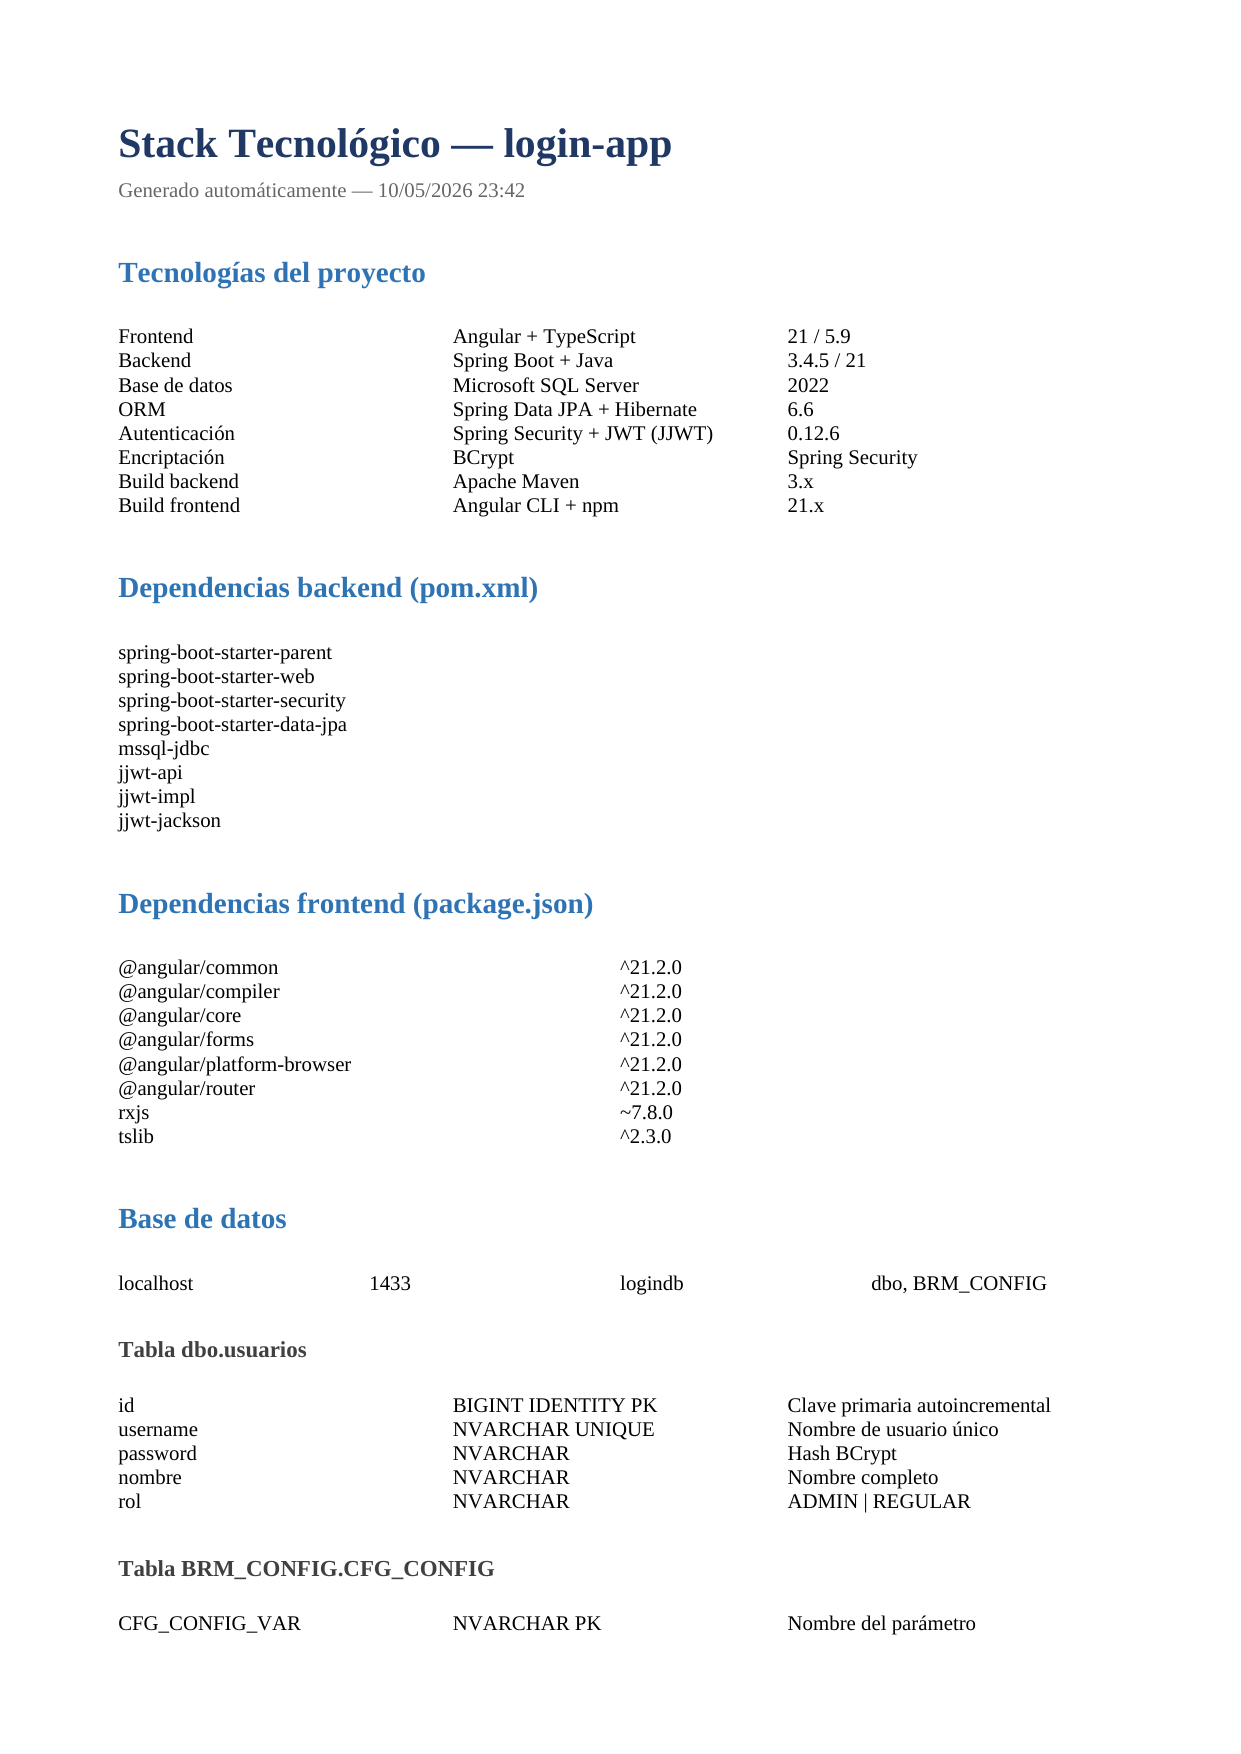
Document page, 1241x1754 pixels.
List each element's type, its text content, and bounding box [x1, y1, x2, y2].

subtitle Tabla BRM_CONFIG.CFG_CONFIG [118, 1555, 1122, 1581]
table_cell Nombre del parámetro [788, 1611, 1122, 1635]
table_cell 3.x [788, 469, 1122, 493]
table_cell spring-boot-starter-security [118, 688, 1122, 712]
table_header Columna [118, 1369, 453, 1393]
table_header Versión [788, 300, 1122, 324]
table_cell 0.12.6 [788, 421, 1122, 445]
table_cell rol [118, 1489, 453, 1513]
table_cell Angular CLI + npm [453, 493, 787, 517]
subtitle Tecnologías del proyecto [118, 255, 1122, 288]
table_cell Angular + TypeScript [453, 324, 787, 348]
table_cell spring-boot-starter-data-jpa [118, 712, 1122, 736]
table_header Instancia [118, 1247, 369, 1271]
table_cell Nombre completo [788, 1465, 1122, 1489]
table_cell spring-boot-starter-web [118, 664, 1122, 688]
table_cell dbo, BRM_CONFIG [871, 1271, 1122, 1295]
table_cell mssql-jdbc [118, 736, 1122, 760]
table_cell NVARCHAR [453, 1441, 787, 1465]
table_cell ^21.2.0 [620, 1028, 1122, 1051]
table_cell 3.4.5 / 21 [788, 349, 1122, 372]
table_cell Spring Boot + Java [453, 349, 787, 372]
table_cell @angular/router [118, 1076, 620, 1099]
table_cell username [118, 1417, 453, 1441]
subtitle Dependencias backend (pom.xml) [118, 570, 1122, 604]
table_cell Base de datos [118, 373, 453, 397]
table_cell nombre [118, 1465, 453, 1489]
table_cell Apache Maven [453, 469, 787, 493]
table_cell BIGINT IDENTITY PK [453, 1393, 787, 1417]
table_cell id [118, 1393, 453, 1417]
table_cell spring-boot-starter-parent [118, 640, 1122, 664]
table_cell localhost [118, 1271, 369, 1295]
table_cell ADMIN | REGULAR [788, 1489, 1122, 1513]
subtitle Tabla dbo.usuarios [118, 1336, 1122, 1363]
subtitle Dependencias frontend (package.json) [118, 886, 1122, 919]
table_cell @angular/platform-browser [118, 1051, 620, 1076]
table_cell jjwt-api [118, 760, 1122, 784]
table_cell jjwt-impl [118, 784, 1122, 808]
table_cell BCrypt [453, 445, 787, 469]
table_cell ^21.2.0 [620, 955, 1122, 979]
table_cell Hash BCrypt [788, 1441, 1122, 1465]
table_cell rxjs [118, 1100, 620, 1124]
table_cell Microsoft SQL Server [453, 373, 787, 397]
table_cell Clave primaria autoincremental [788, 1393, 1122, 1417]
table_header Versión [620, 931, 1122, 955]
table_header Capa [118, 300, 453, 324]
table_header Puerto [369, 1247, 620, 1271]
table_cell logindb [620, 1271, 871, 1295]
table_cell ^2.3.0 [620, 1124, 1122, 1148]
table_cell NVARCHAR [453, 1489, 787, 1513]
table_header Base de datos [620, 1247, 871, 1271]
table_cell ~7.8.0 [620, 1100, 1122, 1124]
table_cell @angular/core [118, 1003, 620, 1027]
title Stack Tecnológico — login-app [118, 118, 1122, 166]
table_cell Frontend [118, 324, 453, 348]
table_cell @angular/common [118, 955, 620, 979]
table_cell Build frontend [118, 493, 453, 517]
table_cell tslib [118, 1124, 620, 1148]
table_cell ^21.2.0 [620, 979, 1122, 1003]
table_cell password [118, 1441, 453, 1465]
table_header Tipo [453, 1587, 787, 1611]
table_cell Spring Security [788, 445, 1122, 469]
table_cell Backend [118, 349, 453, 372]
table_cell Spring Data JPA + Hibernate [453, 397, 787, 421]
table_header Dependencia [118, 616, 1122, 640]
table_header Tipo [453, 1369, 787, 1393]
table_cell Build backend [118, 469, 453, 493]
table_header Descripción [788, 1587, 1122, 1611]
table_cell @angular/compiler [118, 979, 620, 1003]
table_header Paquete [118, 931, 620, 955]
table_cell Spring Security + JWT (JJWT) [453, 421, 787, 445]
table_cell ^21.2.0 [620, 1076, 1122, 1099]
text Generado automáticamente — 10/05/2026 23:42 [118, 178, 1122, 202]
table_cell 21 / 5.9 [788, 324, 1122, 348]
table_cell ^21.2.0 [620, 1003, 1122, 1027]
table_cell 21.x [788, 493, 1122, 517]
table_header Schemas [871, 1247, 1122, 1271]
table_cell NVARCHAR UNIQUE [453, 1417, 787, 1441]
table_cell ORM [118, 397, 453, 421]
table_header Tecnología [453, 300, 787, 324]
table_cell jjwt-jackson [118, 808, 1122, 832]
table_cell 1433 [369, 1271, 620, 1295]
table_cell @angular/forms [118, 1028, 620, 1051]
table_cell ^21.2.0 [620, 1051, 1122, 1076]
table_cell Nombre de usuario único [788, 1417, 1122, 1441]
table_cell NVARCHAR PK [453, 1611, 787, 1635]
table_cell NVARCHAR [453, 1465, 787, 1489]
table_cell 2022 [788, 373, 1122, 397]
table_cell Encriptación [118, 445, 453, 469]
table_header Descripción [788, 1369, 1122, 1393]
table_cell CFG_CONFIG_VAR [118, 1611, 453, 1635]
table_header Columna [118, 1587, 453, 1611]
subtitle Base de datos [118, 1201, 1122, 1235]
table_cell Autenticación [118, 421, 453, 445]
table_cell 6.6 [788, 397, 1122, 421]
